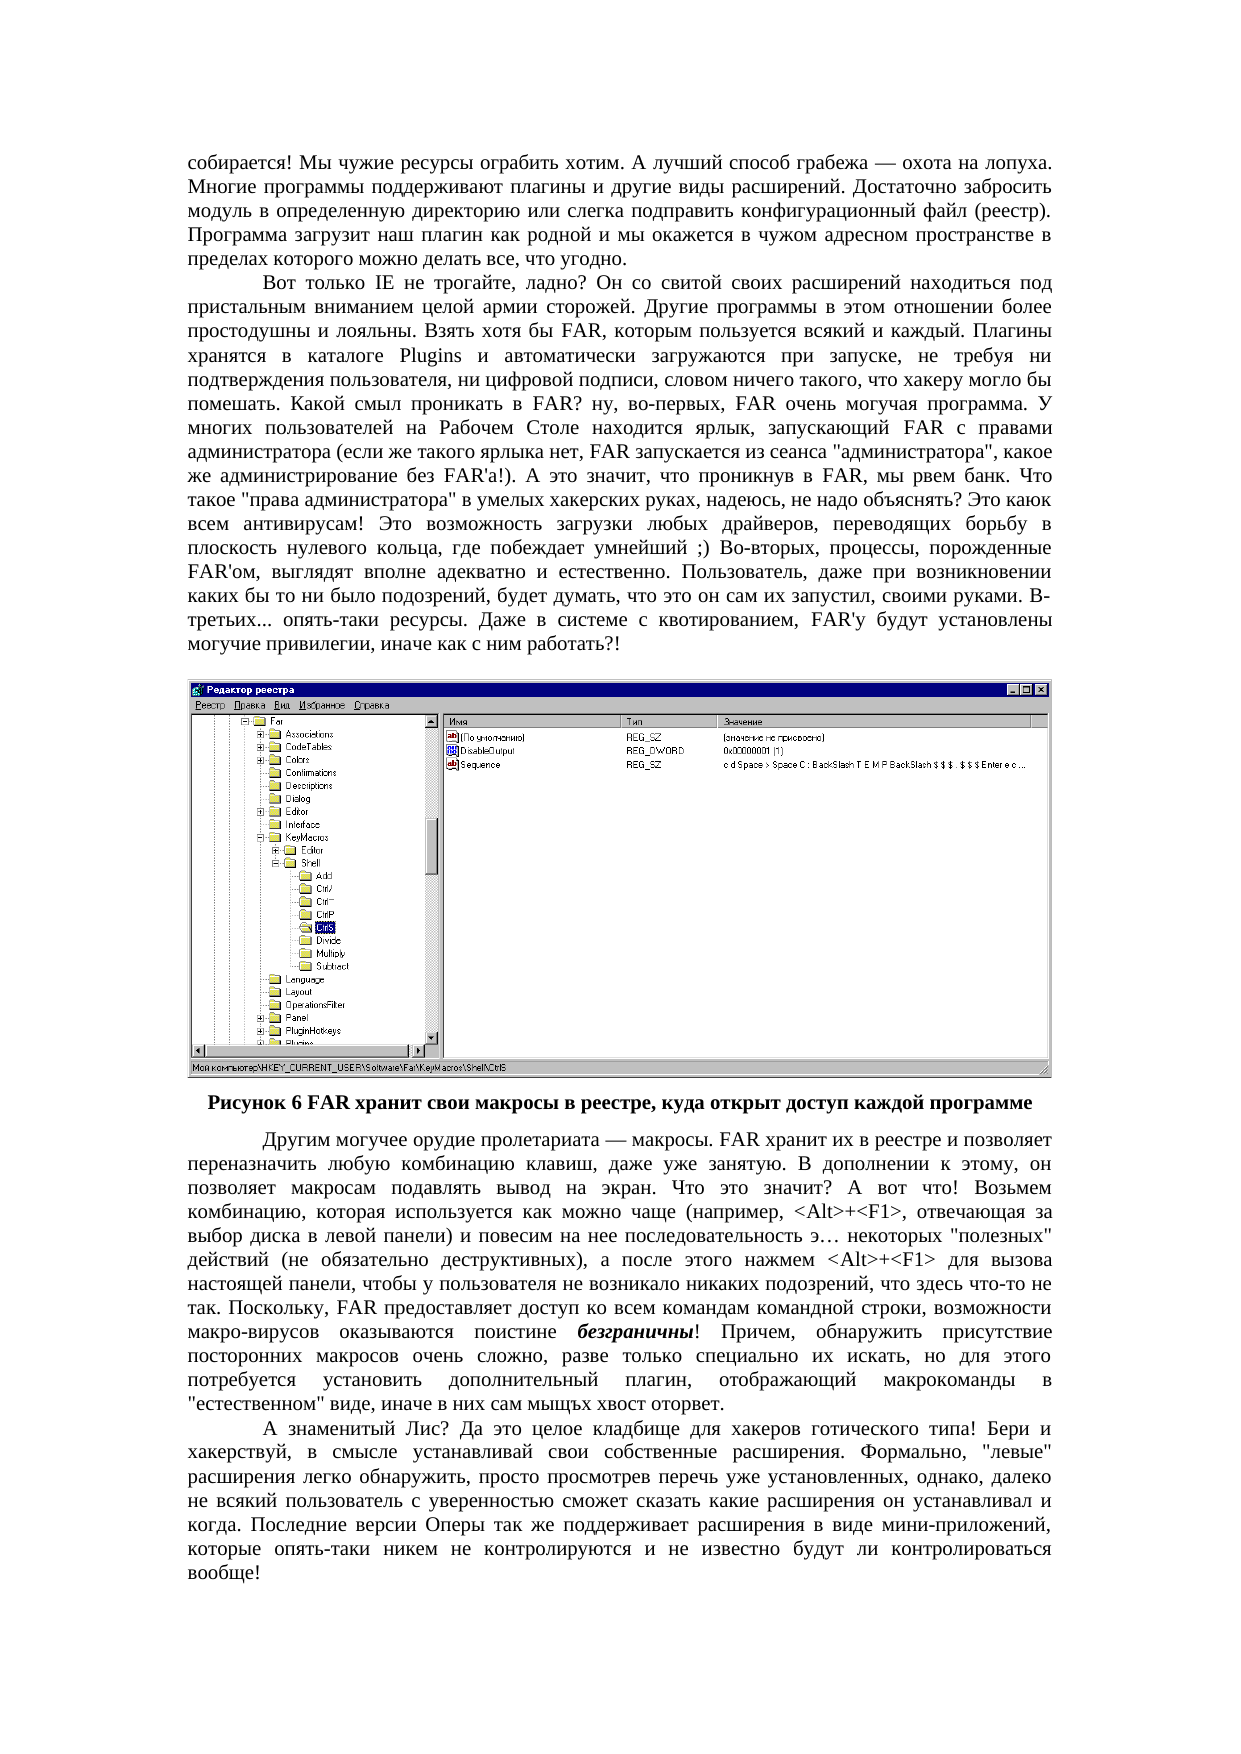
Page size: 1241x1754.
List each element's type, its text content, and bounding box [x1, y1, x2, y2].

text собирается! Мы чужие ресурсы ограбить хотим. А лучший способ грабежа — охота на лопуха. Многие программы поддерживают плагины и другие виды расширений. Достаточно забросить модуль в определенную директорию или слегка подправить конфигурационный файл (реестр). Программа загрузит наш плагин как родной и мы окажется в чужом адресном пространстве в пределах которого можно делать все, что угодно. [187, 150, 1053, 270]
text Вот только IE не трогайте, ладно? Он со свитой своих расширений находиться под пристальным вниманием целой армии сторожей. Другие программы в этом отношении более простодушны и лояльны. Взять хотя бы FAR, которым пользуется всякий и каждый. Плагины хранятся в каталоге Plugins и автоматически загружаются при запуске, не требуя ни подтверждения пользователя, ни цифровой подписи, словом ничего такого, что хакеру могло бы помешать. Какой смыл проникать в FAR? ну, во-первых, FAR очень могучая программа. У многих пользователей на Рабочем Столе находится ярлык, запускающий FAR с правами администратора (если же такого ярлыка нет, FAR запускается из сеанса "администратора", какое же администрирование без FAR'a!). А это значит, что проникнув в FAR, мы рвем банк. Что такое "права администратора" в умелых хакерских руках, надеюсь, не надо объяснять? Это каюк всем антивирусам! Это возможность загрузки любых драйверов, переводящих борьбу в плоскость нулевого кольца, где побеждает умнейший ;) Во-вторых, процессы, порожденные FAR'ом, выглядят вполне адекватно и естественно. Пользователь, даже при возникновении каких бы то ни было подозрений, будет думать, что это он сам их запустил, своими руками. В-третьих... опять-таки ресурсы. Даже в системе с квотированием, FAR'у будут установлены могучие привилегии, иначе как с ним работать?! [187, 270, 1053, 655]
picture [187, 679, 1052, 1078]
text Рисунок 6 FAR хранит свои макросы в реестре, куда открыт доступ каждой программе [187, 1090, 1053, 1114]
text Другим могучее орудие пролетариата — макросы. FAR хранит их в реестре и позволяет переназначить любую комбинацию клавиш, даже уже занятую. В дополнении к этому, он позволяет макросам подавлять вывод на экран. Что это значит? А вот что! Возьмем комбинацию, которая используется как можно чаще (например, <Alt>+<F1>, отвечающая за выбор диска в левой панели) и повесим на нее последовательность э… некоторых "полезных" действий (не обязательно деструктивных), а после этого нажмем <Alt>+<F1> для вызова настоящей панели, чтобы у пользователя не возникало никаких подозрений, что здесь что-то не так. Поскольку, FAR предоставляет доступ ко всем командам командной строки, возможности макро-вирусов оказываются поистине безграничны! Причем, обнаружить присутствие посторонних макросов очень сложно, разве только специально их искать, но для этого потребуется установить дополнительный плагин, отображающий макрокоманды в "естественном" виде, иначе в них сам мыщъх хвост оторвет. [187, 1127, 1053, 1415]
text А знаменитый Лис? Да это целое кладбище для хакеров готического типа! Бери и хакерствуй, в смысле устанавливай свои собственные расширения. Формально, "левые" расширения легко обнаружить, просто просмотрев перечь уже установленных, однако, далеко не всякий пользователь с уверенностью сможет сказать какие расширения он устанавливал и когда. Последние версии Оперы так же поддерживает расширения в виде мини-приложений, которые опять-таки никем не контролируются и не известно будут ли контролироваться вообще! [187, 1415, 1053, 1584]
